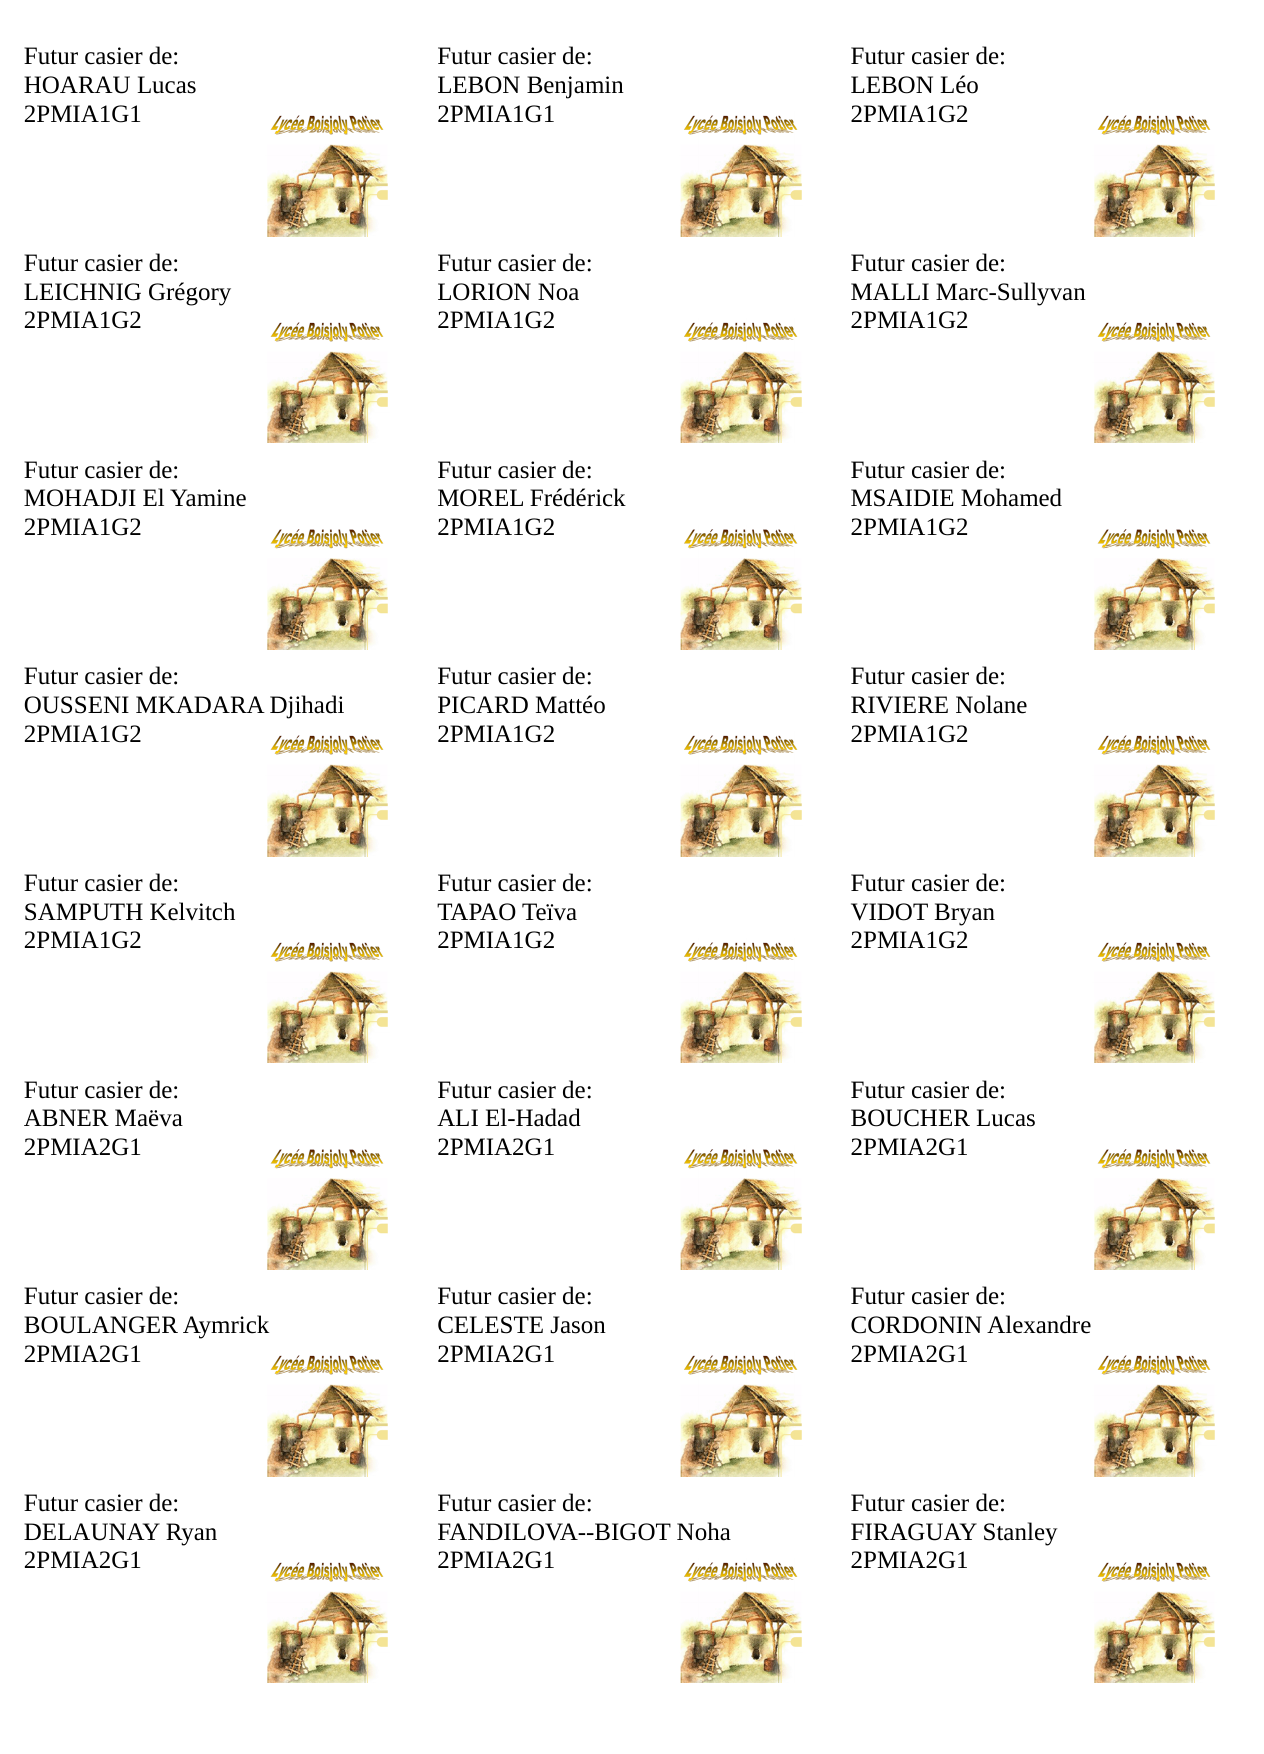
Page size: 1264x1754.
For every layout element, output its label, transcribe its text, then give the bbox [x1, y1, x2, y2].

text Futur casier de: [850, 1281, 1264, 1310]
text HOARAU Lucas [24, 70, 437, 99]
text ABNER Maëva [24, 1103, 437, 1132]
text Futur casier de: [24, 868, 437, 897]
picture [1092, 1351, 1217, 1477]
text 2PMIA1G2 [850, 99, 1264, 128]
text 2PMIA1G2 [437, 926, 850, 954]
text Futur casier de: [437, 661, 850, 690]
text 2PMIA2G1 [24, 1339, 437, 1368]
text CELESTE Jason [437, 1310, 850, 1339]
text BOULANGER Aymrick [24, 1310, 437, 1339]
text RIVIERE Nolane [850, 690, 1264, 719]
text TAPAO Teïva [437, 897, 850, 926]
text 2PMIA2G1 [437, 1339, 850, 1368]
text OUSSENI MKADARA Djihadi [24, 690, 437, 719]
text 2PMIA2G1 [24, 1546, 437, 1574]
picture [265, 111, 390, 237]
text 2PMIA1G2 [850, 512, 1264, 541]
text Futur casier de: [24, 248, 437, 277]
picture [679, 938, 803, 1063]
text Futur casier de: [850, 1488, 1264, 1517]
text LORION Noa [437, 277, 850, 306]
picture [679, 111, 803, 237]
text 2PMIA2G1 [437, 1132, 850, 1161]
text 2PMIA2G1 [850, 1546, 1264, 1574]
text 2PMIA1G2 [24, 926, 437, 954]
picture [265, 938, 390, 1063]
text 2PMIA1G2 [850, 719, 1264, 748]
picture [1092, 1558, 1217, 1683]
text PICARD Mattéo [437, 690, 850, 719]
text ALI El-Hadad [437, 1103, 850, 1132]
text 2PMIA1G2 [850, 306, 1264, 334]
text MOHADJI El Yamine [24, 483, 437, 512]
text FANDILOVA--BIGOT Noha [437, 1517, 850, 1546]
picture [1092, 938, 1217, 1063]
text VIDOT Bryan [850, 897, 1264, 926]
picture [1092, 318, 1217, 443]
text Futur casier de: [850, 455, 1264, 483]
text FIRAGUAY Stanley [850, 1517, 1264, 1546]
text Futur casier de: [24, 41, 437, 70]
picture [265, 1145, 390, 1270]
text 2PMIA1G2 [850, 926, 1264, 954]
text Futur casier de: [437, 41, 850, 70]
text LEBON Léo [850, 70, 1264, 99]
text Futur casier de: [24, 1281, 437, 1310]
text 2PMIA1G1 [437, 99, 850, 128]
text Futur casier de: [24, 455, 437, 483]
picture [265, 318, 390, 443]
text 2PMIA1G2 [24, 512, 437, 541]
text Futur casier de: [437, 1281, 850, 1310]
text Futur casier de: [850, 868, 1264, 897]
text Futur casier de: [24, 1075, 437, 1103]
picture [679, 318, 803, 443]
text Futur casier de: [24, 1488, 437, 1517]
picture [1092, 1145, 1217, 1270]
text Futur casier de: [850, 41, 1264, 70]
text Futur casier de: [437, 248, 850, 277]
text 2PMIA1G2 [24, 719, 437, 748]
text 2PMIA2G1 [24, 1132, 437, 1161]
text LEBON Benjamin [437, 70, 850, 99]
text MOREL Frédérick [437, 483, 850, 512]
picture [265, 525, 390, 650]
text 2PMIA1G2 [437, 306, 850, 334]
text BOUCHER Lucas [850, 1103, 1264, 1132]
text MALLI Marc-Sullyvan [850, 277, 1264, 306]
text Futur casier de: [437, 455, 850, 483]
picture [679, 1145, 803, 1270]
text Futur casier de: [24, 661, 437, 690]
text 2PMIA1G1 [24, 99, 437, 128]
picture [1092, 525, 1217, 650]
text LEICHNIG Grégory [24, 277, 437, 306]
picture [679, 1351, 803, 1477]
picture [679, 525, 803, 650]
text Futur casier de: [437, 868, 850, 897]
text 2PMIA2G1 [437, 1546, 850, 1574]
text 2PMIA2G1 [850, 1132, 1264, 1161]
picture [1092, 731, 1217, 857]
text Futur casier de: [850, 661, 1264, 690]
text CORDONIN Alexandre [850, 1310, 1264, 1339]
picture [265, 1351, 390, 1477]
text 2PMIA1G2 [437, 719, 850, 748]
text Futur casier de: [437, 1488, 850, 1517]
text Futur casier de: [850, 1075, 1264, 1103]
picture [679, 1558, 803, 1683]
text 2PMIA1G2 [437, 512, 850, 541]
picture [679, 731, 803, 857]
text Futur casier de: [437, 1075, 850, 1103]
text 2PMIA1G2 [24, 306, 437, 334]
text MSAIDIE Mohamed [850, 483, 1264, 512]
picture [265, 731, 390, 857]
text 2PMIA2G1 [850, 1339, 1264, 1368]
text Futur casier de: [850, 248, 1264, 277]
text SAMPUTH Kelvitch [24, 897, 437, 926]
picture [265, 1558, 390, 1683]
text DELAUNAY Ryan [24, 1517, 437, 1546]
picture [1092, 111, 1217, 237]
